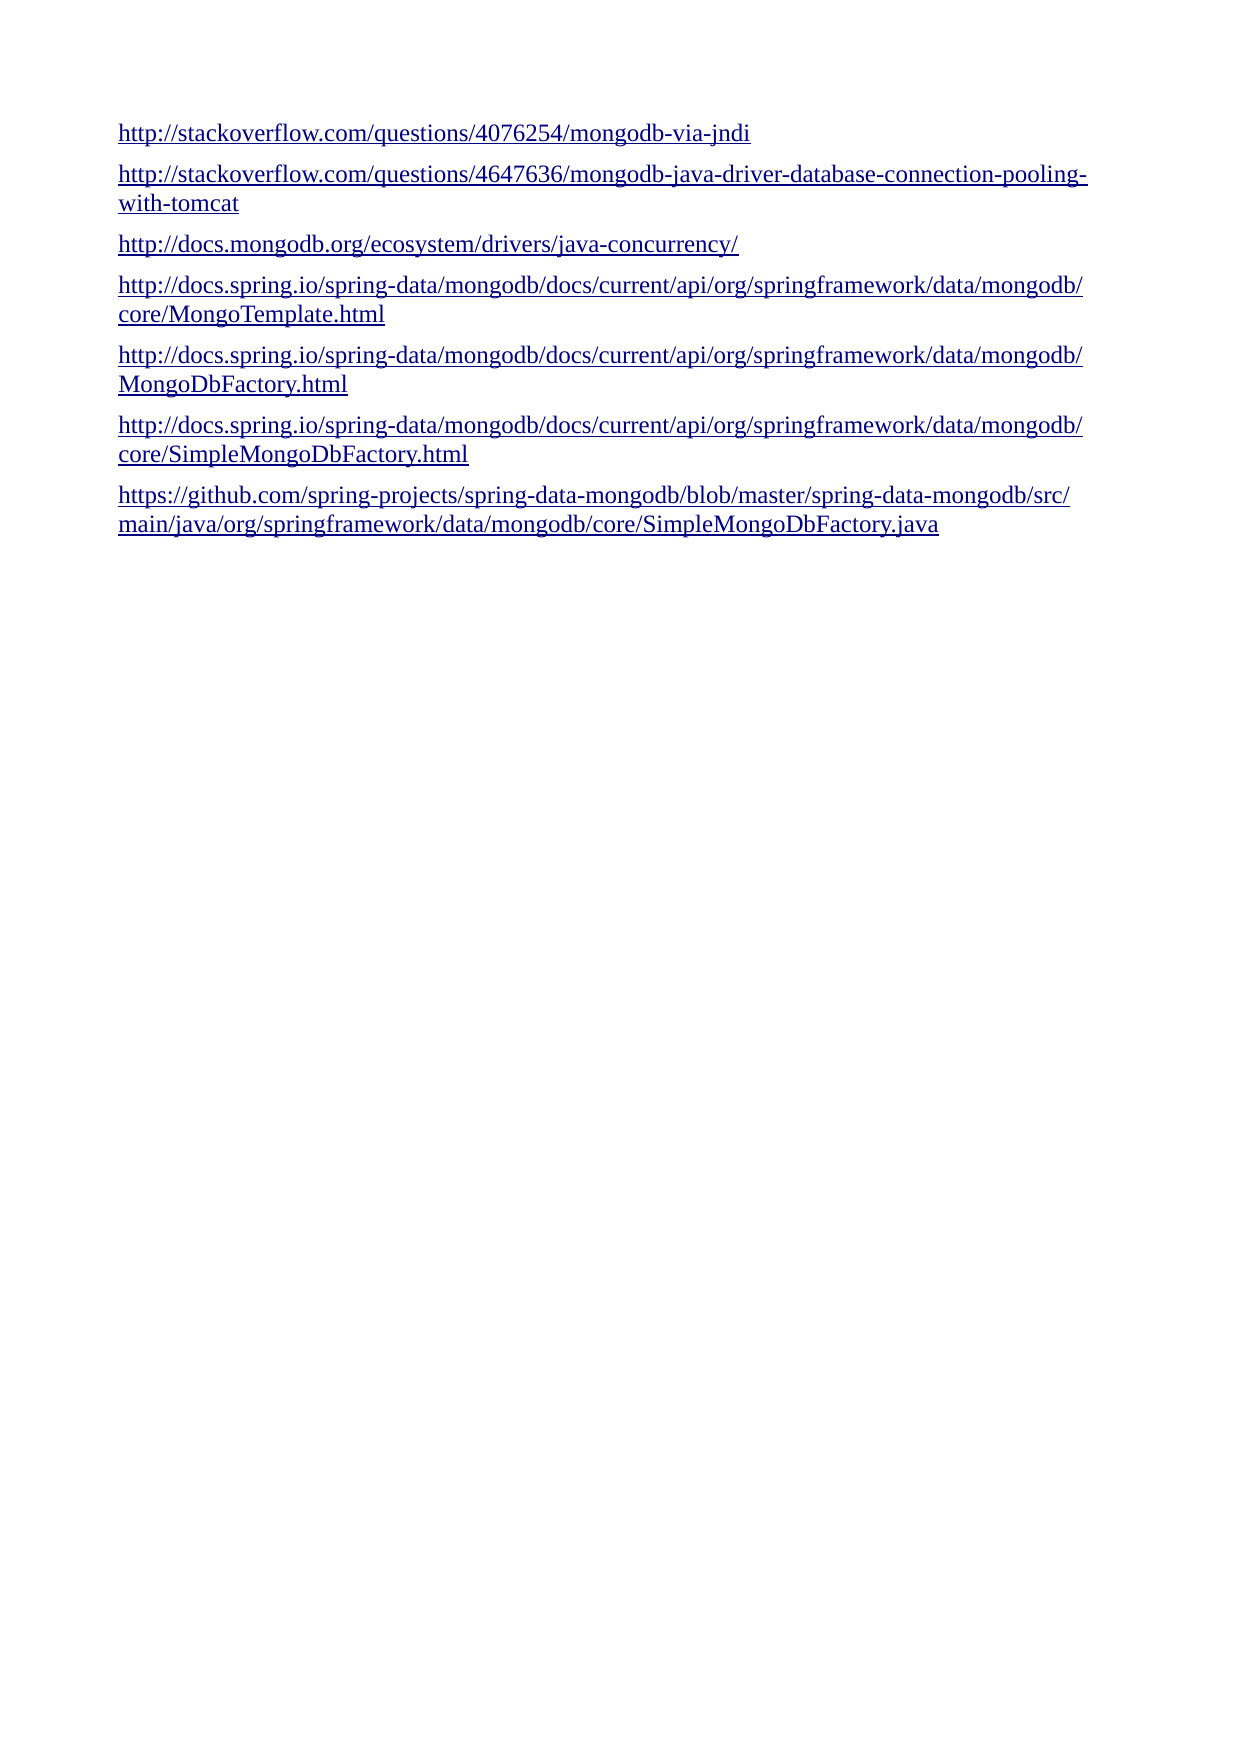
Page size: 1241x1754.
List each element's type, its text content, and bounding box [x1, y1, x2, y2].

text http://docs.mongodb.org/ecosystem/drivers/java-concurrency/ [118, 229, 1122, 258]
text http://docs.spring.io/spring-data/mongodb/docs/current/api/org/springframework/data/mongodb/MongoDbFactory.html [118, 341, 1122, 398]
text http://stackoverflow.com/questions/4647636/mongodb-java-driver-database-connection-pooling-with-tomcat [118, 159, 1122, 217]
text http://docs.spring.io/spring-data/mongodb/docs/current/api/org/springframework/data/mongodb/core/MongoTemplate.html [118, 271, 1122, 328]
text http://stackoverflow.com/questions/4076254/mongodb-via-jndi [118, 118, 1122, 147]
text http://docs.spring.io/spring-data/mongodb/docs/current/api/org/springframework/data/mongodb/core/SimpleMongoDbFactory.html [118, 411, 1122, 468]
text https://github.com/spring-projects/spring-data-mongodb/blob/master/spring-data-mongodb/src/main/java/org/springframework/data/mongodb/core/SimpleMongoDbFactory.java [118, 481, 1122, 538]
